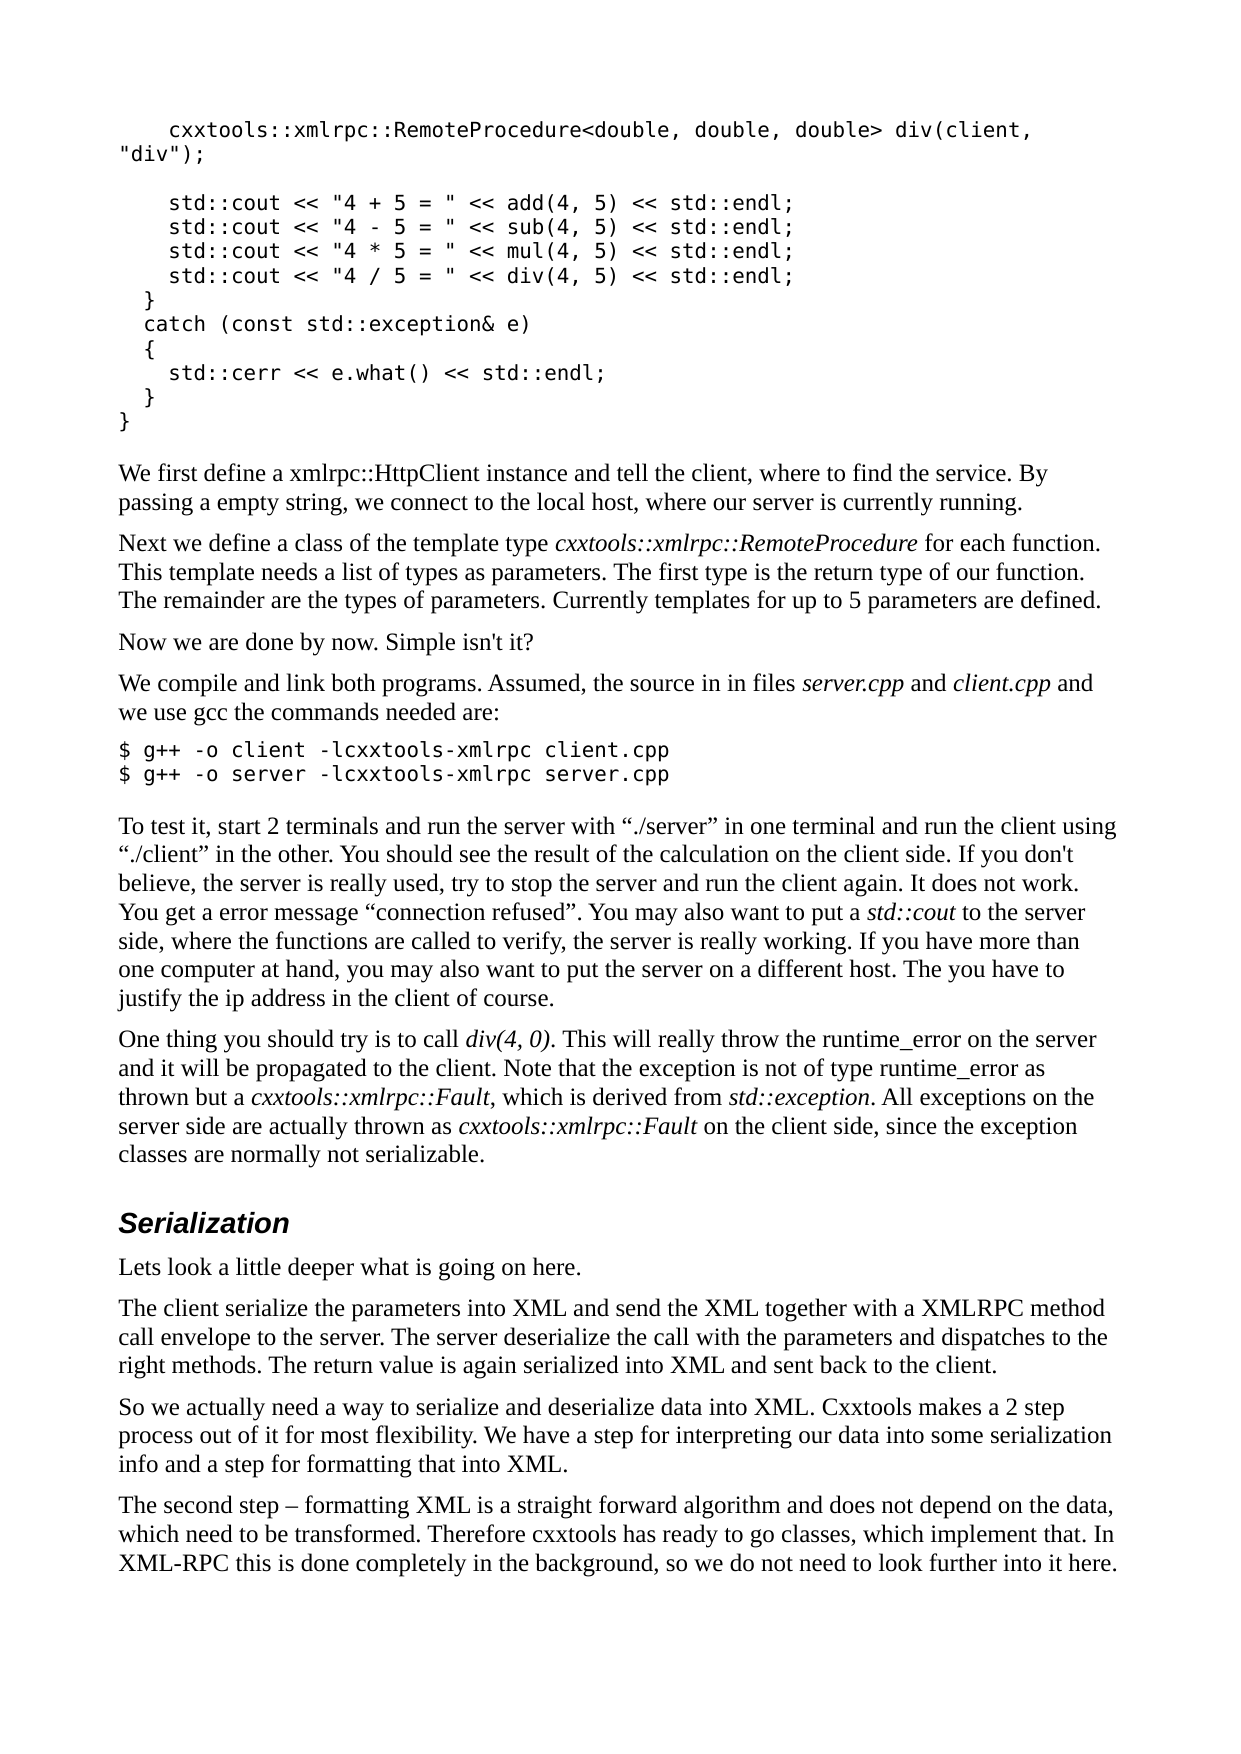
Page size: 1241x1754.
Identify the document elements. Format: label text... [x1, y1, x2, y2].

text Next we define a class of the template type cxxtools::xmlrpc::RemoteProcedure for each function. This template needs a list of types as parameters. The first type is the return type of our function. The remainder are the types of parameters. Currently templates for up to 5 parameters are defined. [118, 528, 1122, 614]
text } [118, 385, 1122, 409]
text { [118, 337, 1122, 361]
text std::cout << "4 / 5 = " << div(4, 5) << std::endl; [118, 264, 1122, 288]
text std::cout << "4 - 5 = " << sub(4, 5) << std::endl; [118, 215, 1122, 239]
text } [118, 288, 1122, 312]
text One thing you should try is to call div(4, 0). This will really throw the runtime_error on the server and it will be propagated to the client. Note that the exception is not of type runtime_error as thrown but a cxxtools::xmlrpc::Fault, which is derived from std::exception. All exceptions on the server side are actually thrown as cxxtools::xmlrpc::Fault on the client side, since the exception classes are normally not serializable. [118, 1024, 1122, 1168]
text $ g++ -o server -lcxxtools-xmlrpc server.cpp [118, 762, 1122, 786]
text So we actually need a way to serialize and deserialize data into XML. Cxxtools makes a 2 step process out of it for most flexibility. We have a step for interpreting our data into some serialization info and a step for formatting that into XML. [118, 1392, 1122, 1478]
text Lets look a little deeper what is going on here. [118, 1252, 1122, 1281]
text Now we are done by now. Simple isn't it? [118, 627, 1122, 655]
text We compile and link both programs. Assumed, the source in in files server.cpp and client.cpp and we use gcc the commands needed are: [118, 668, 1122, 725]
text The second step – formatting XML is a straight forward algorithm and does not depend on the data, which need to be transformed. Therefore cxxtools has ready to go classes, which implement that. In XML-RPC this is done completely in the background, so we do not need to look further into it here. [118, 1491, 1122, 1577]
text cxxtools::xmlrpc::RemoteProcedure<double, double, double> div(client, "div"); [118, 118, 1122, 167]
text std::cout << "4 + 5 = " << add(4, 5) << std::endl; [118, 191, 1122, 215]
text } [118, 409, 1122, 434]
subtitle Serialization [118, 1206, 1122, 1239]
text std::cerr << e.what() << std::endl; [118, 361, 1122, 385]
text To test it, start 2 terminals and run the server with “./server” in one terminal and run the client using “./client” in the other. You should see the result of the calculation on the client side. If you don't believe, the server is really used, try to stop the server and run the client again. It does not work. You get a error message “connection refused”. You may also want to put a std::cout to the server side, where the functions are called to verify, the server is really working. If you have more than one computer at hand, you may also want to put the server on a different host. The you have to justify the ip address in the client of course. [118, 811, 1122, 1012]
text std::cout << "4 * 5 = " << mul(4, 5) << std::endl; [118, 239, 1122, 264]
text The client serialize the parameters into XML and send the XML together with a XMLRPC method call envelope to the server. The server deserialize the call with the parameters and dispatches to the right methods. The return value is again serialized into XML and sent back to the client. [118, 1293, 1122, 1379]
text We first define a xmlrpc::HttpClient instance and tell the client, where to find the service. By passing a empty string, we connect to the local host, where our server is currently running. [118, 458, 1122, 515]
text catch (const std::exception& e) [118, 312, 1122, 337]
text $ g++ -o client -lcxxtools-xmlrpc client.cpp [118, 738, 1122, 762]
